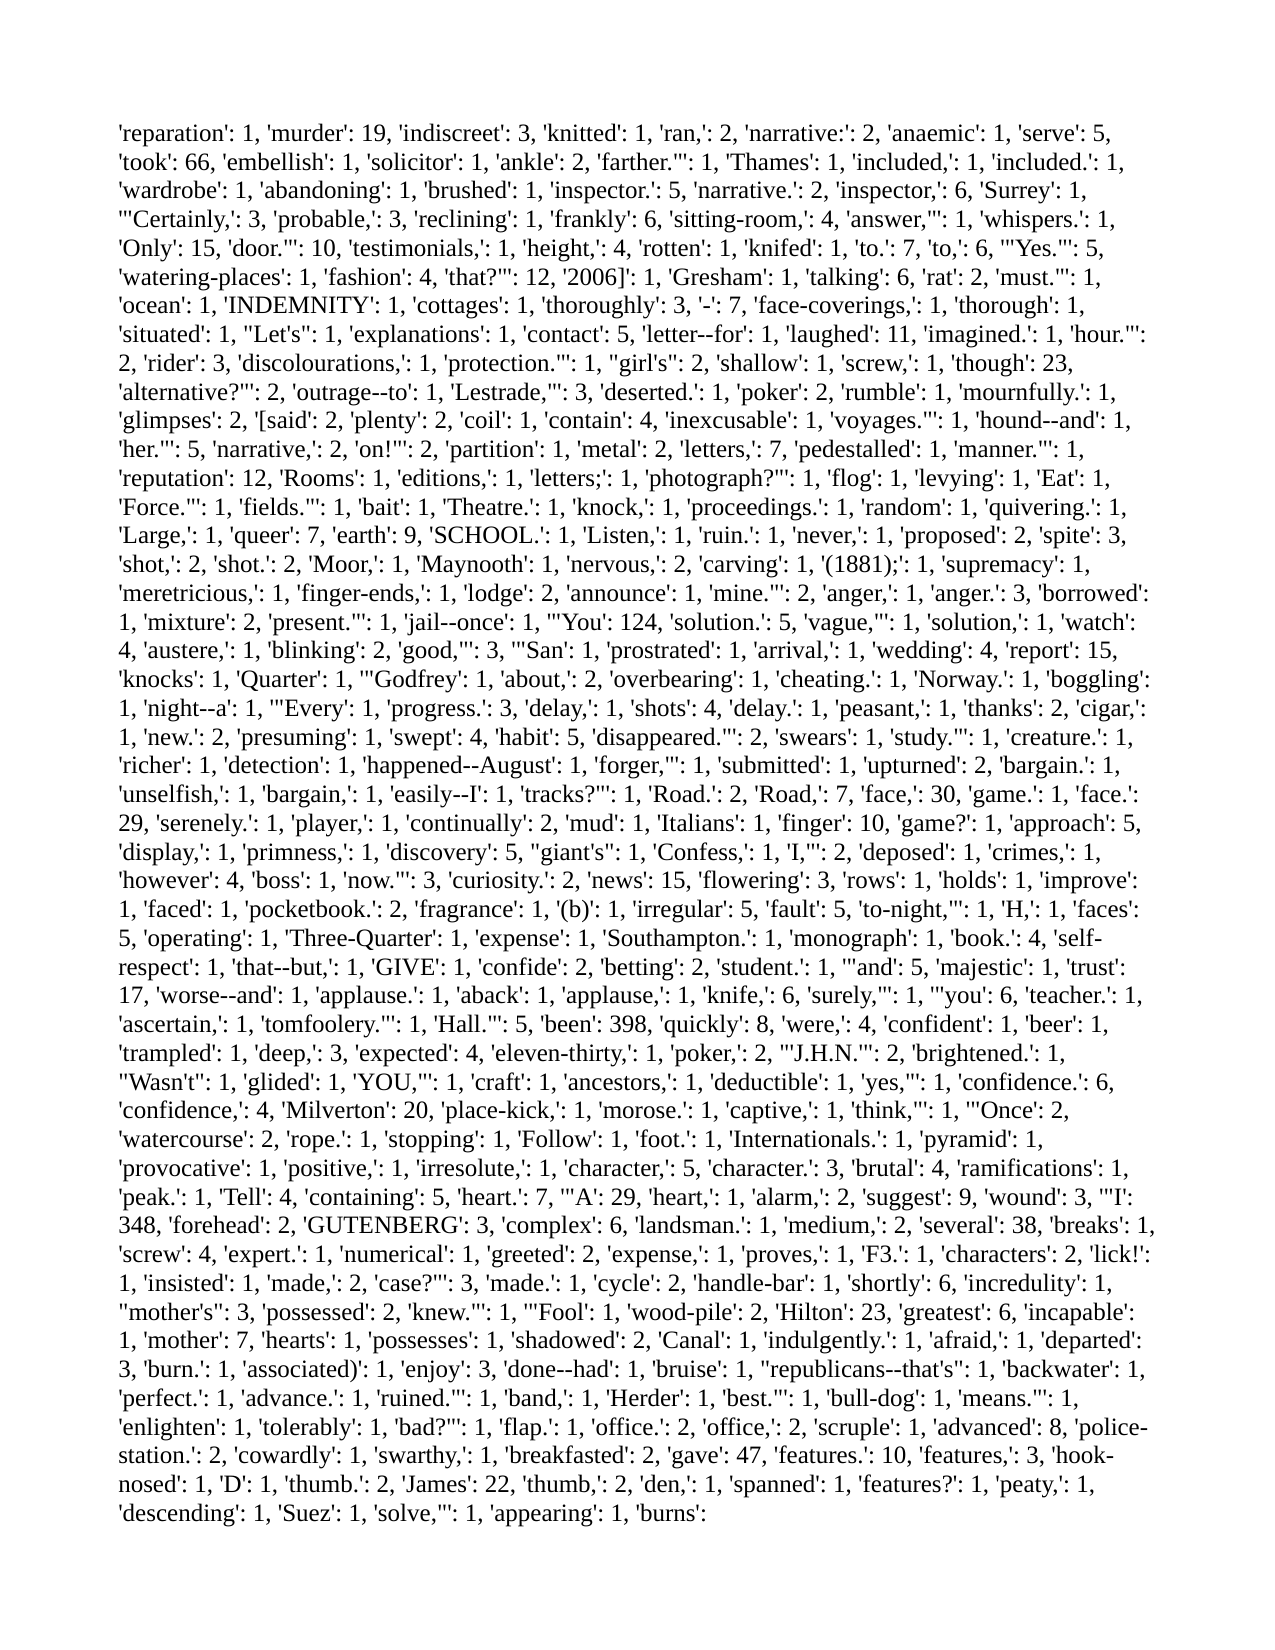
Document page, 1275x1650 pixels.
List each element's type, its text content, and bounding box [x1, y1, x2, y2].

text 'reparation': 1, 'murder': 19, 'indiscreet': 3, 'knitted': 1, 'ran,': 2, 'narrative:': 2, 'anaemic': 1, 'serve': 5, 'took': 66, 'embellish': 1, 'solicitor': 1, 'ankle': 2, 'farther."': 1, 'Thames': 1, 'included,': 1, 'included.': 1, 'wardrobe': 1, 'abandoning': 1, 'brushed': 1, 'inspector.': 5, 'narrative.': 2, 'inspector,': 6, 'Surrey': 1, '"Certainly,': 3, 'probable,': 3, 'reclining': 1, 'frankly': 6, 'sitting-room,': 4, 'answer,"': 1, 'whispers.': 1, 'Only': 15, 'door."': 10, 'testimonials,': 1, 'height,': 4, 'rotten': 1, 'knifed': 1, 'to.': 7, 'to,': 6, '"Yes."': 5, 'watering-places': 1, 'fashion': 4, 'that?"': 12, '2006]': 1, 'Gresham': 1, 'talking': 6, 'rat': 2, 'must."': 1, 'ocean': 1, 'INDEMNITY': 1, 'cottages': 1, 'thoroughly': 3, '-': 7, 'face-coverings,': 1, 'thorough': 1, 'situated': 1, "Let's": 1, 'explanations': 1, 'contact': 5, 'letter--for': 1, 'laughed': 11, 'imagined.': 1, 'hour."': 2, 'rider': 3, 'discolourations,': 1, 'protection."': 1, "girl's": 2, 'shallow': 1, 'screw,': 1, 'though': 23, 'alternative?"': 2, 'outrage--to': 1, 'Lestrade,"': 3, 'deserted.': 1, 'poker': 2, 'rumble': 1, 'mournfully.': 1, 'glimpses': 2, '[said': 2, 'plenty': 2, 'coil': 1, 'contain': 4, 'inexcusable': 1, 'voyages."': 1, 'hound--and': 1, 'her."': 5, 'narrative,': 2, 'on!"': 2, 'partition': 1, 'metal': 2, 'letters,': 7, 'pedestalled': 1, 'manner."': 1, 'reputation': 12, 'Rooms': 1, 'editions,': 1, 'letters;': 1, 'photograph?"': 1, 'flog': 1, 'levying': 1, 'Eat': 1, 'Force."': 1, 'fields."': 1, 'bait': 1, 'Theatre.': 1, 'knock,': 1, 'proceedings.': 1, 'random': 1, 'quivering.': 1, 'Large,': 1, 'queer': 7, 'earth': 9, 'SCHOOL.': 1, 'Listen,': 1, 'ruin.': 1, 'never,': 1, 'proposed': 2, 'spite': 3, 'shot,': 2, 'shot.': 2, 'Moor,': 1, 'Maynooth': 1, 'nervous,': 2, 'carving': 1, '(1881);': 1, 'supremacy': 1, 'meretricious,': 1, 'finger-ends,': 1, 'lodge': 2, 'announce': 1, 'mine."': 2, 'anger,': 1, 'anger.': 3, 'borrowed': 1, 'mixture': 2, 'present."': 1, 'jail--once': 1, '"You': 124, 'solution.': 5, 'vague,"': 1, 'solution,': 1, 'watch': 4, 'austere,': 1, 'blinking': 2, 'good,"': 3, '"San': 1, 'prostrated': 1, 'arrival,': 1, 'wedding': 4, 'report': 15, 'knocks': 1, 'Quarter': 1, '"Godfrey': 1, 'about,': 2, 'overbearing': 1, 'cheating.': 1, 'Norway.': 1, 'boggling': 1, 'night--a': 1, '"Every': 1, 'progress.': 3, 'delay,': 1, 'shots': 4, 'delay.': 1, 'peasant,': 1, 'thanks': 2, 'cigar,': 1, 'new.': 2, 'presuming': 1, 'swept': 4, 'habit': 5, 'disappeared."': 2, 'swears': 1, 'study."': 1, 'creature.': 1, 'richer': 1, 'detection': 1, 'happened--August': 1, 'forger,"': 1, 'submitted': 1, 'upturned': 2, 'bargain.': 1, 'unselfish,': 1, 'bargain,': 1, 'easily--I': 1, 'tracks?"': 1, 'Road.': 2, 'Road,': 7, 'face,': 30, 'game.': 1, 'face.': 29, 'serenely.': 1, 'player,': 1, 'continually': 2, 'mud': 1, 'Italians': 1, 'finger': 10, 'game?': 1, 'approach': 5, 'display,': 1, 'primness,': 1, 'discovery': 5, "giant's": 1, 'Confess,': 1, 'I,"': 2, 'deposed': 1, 'crimes,': 1, 'however': 4, 'boss': 1, 'now."': 3, 'curiosity.': 2, 'news': 15, 'flowering': 3, 'rows': 1, 'holds': 1, 'improve': 1, 'faced': 1, 'pocketbook.': 2, 'fragrance': 1, '(b)': 1, 'irregular': 5, 'fault': 5, 'to-night,"': 1, 'H,': 1, 'faces': 5, 'operating': 1, 'Three-Quarter': 1, 'expense': 1, 'Southampton.': 1, 'monograph': 1, 'book.': 4, 'self-respect': 1, 'that--but,': 1, 'GIVE': 1, 'confide': 2, 'betting': 2, 'student.': 1, '"and': 5, 'majestic': 1, 'trust': 17, 'worse--and': 1, 'applause.': 1, 'aback': 1, 'applause,': 1, 'knife,': 6, 'surely,"': 1, '"you': 6, 'teacher.': 1, 'ascertain,': 1, 'tomfoolery."': 1, 'Hall."': 5, 'been': 398, 'quickly': 8, 'were,': 4, 'confident': 1, 'beer': 1, 'trampled': 1, 'deep,': 3, 'expected': 4, 'eleven-thirty,': 1, 'poker,': 2, "'J.H.N.'": 2, 'brightened.': 1, "Wasn't": 1, 'glided': 1, 'YOU,"': 1, 'craft': 1, 'ancestors,': 1, 'deductible': 1, 'yes,"': 1, 'confidence.': 6, 'confidence,': 4, 'Milverton': 20, 'place-kick,': 1, 'morose.': 1, 'captive,': 1, 'think,"': 1, '"Once': 2, 'watercourse': 2, 'rope.': 1, 'stopping': 1, 'Follow': 1, 'foot.': 1, 'Internationals.': 1, 'pyramid': 1, 'provocative': 1, 'positive,': 1, 'irresolute,': 1, 'character,': 5, 'character.': 3, 'brutal': 4, 'ramifications': 1, 'peak.': 1, 'Tell': 4, 'containing': 5, 'heart.': 7, '"A': 29, 'heart,': 1, 'alarm,': 2, 'suggest': 9, 'wound': 3, '"I': 348, 'forehead': 2, 'GUTENBERG': 3, 'complex': 6, 'landsman.': 1, 'medium,': 2, 'several': 38, 'breaks': 1, 'screw': 4, 'expert.': 1, 'numerical': 1, 'greeted': 2, 'expense,': 1, 'proves,': 1, 'F3.': 1, 'characters': 2, 'lick!': 1, 'insisted': 1, 'made,': 2, 'case?"': 3, 'made.': 1, 'cycle': 2, 'handle-bar': 1, 'shortly': 6, 'incredulity': 1, "mother's": 3, 'possessed': 2, 'knew."': 1, '"Fool': 1, 'wood-pile': 2, 'Hilton': 23, 'greatest': 6, 'incapable': 1, 'mother': 7, 'hearts': 1, 'possesses': 1, 'shadowed': 2, 'Canal': 1, 'indulgently.': 1, 'afraid,': 1, 'departed': 3, 'burn.': 1, 'associated)': 1, 'enjoy': 3, 'done--had': 1, 'bruise': 1, "republicans--that's": 1, 'backwater': 1, 'perfect.': 1, 'advance.': 1, 'ruined."': 1, 'band,': 1, 'Herder': 1, 'best."': 1, 'bull-dog': 1, 'means."': 1, 'enlighten': 1, 'tolerably': 1, 'bad?"': 1, 'flap.': 1, 'office.': 2, 'office,': 2, 'scruple': 1, 'advanced': 8, 'police-station.': 2, 'cowardly': 1, 'swarthy,': 1, 'breakfasted': 2, 'gave': 47, 'features.': 10, 'features,': 3, 'hook-nosed': 1, 'D': 1, 'thumb.': 2, 'James': 22, 'thumb,': 2, 'den,': 1, 'spanned': 1, 'features?': 1, 'peaty,': 1, 'descending': 1, 'Suez': 1, 'solve,"': 1, 'appearing': 1, 'burns': [118, 118, 1157, 1527]
